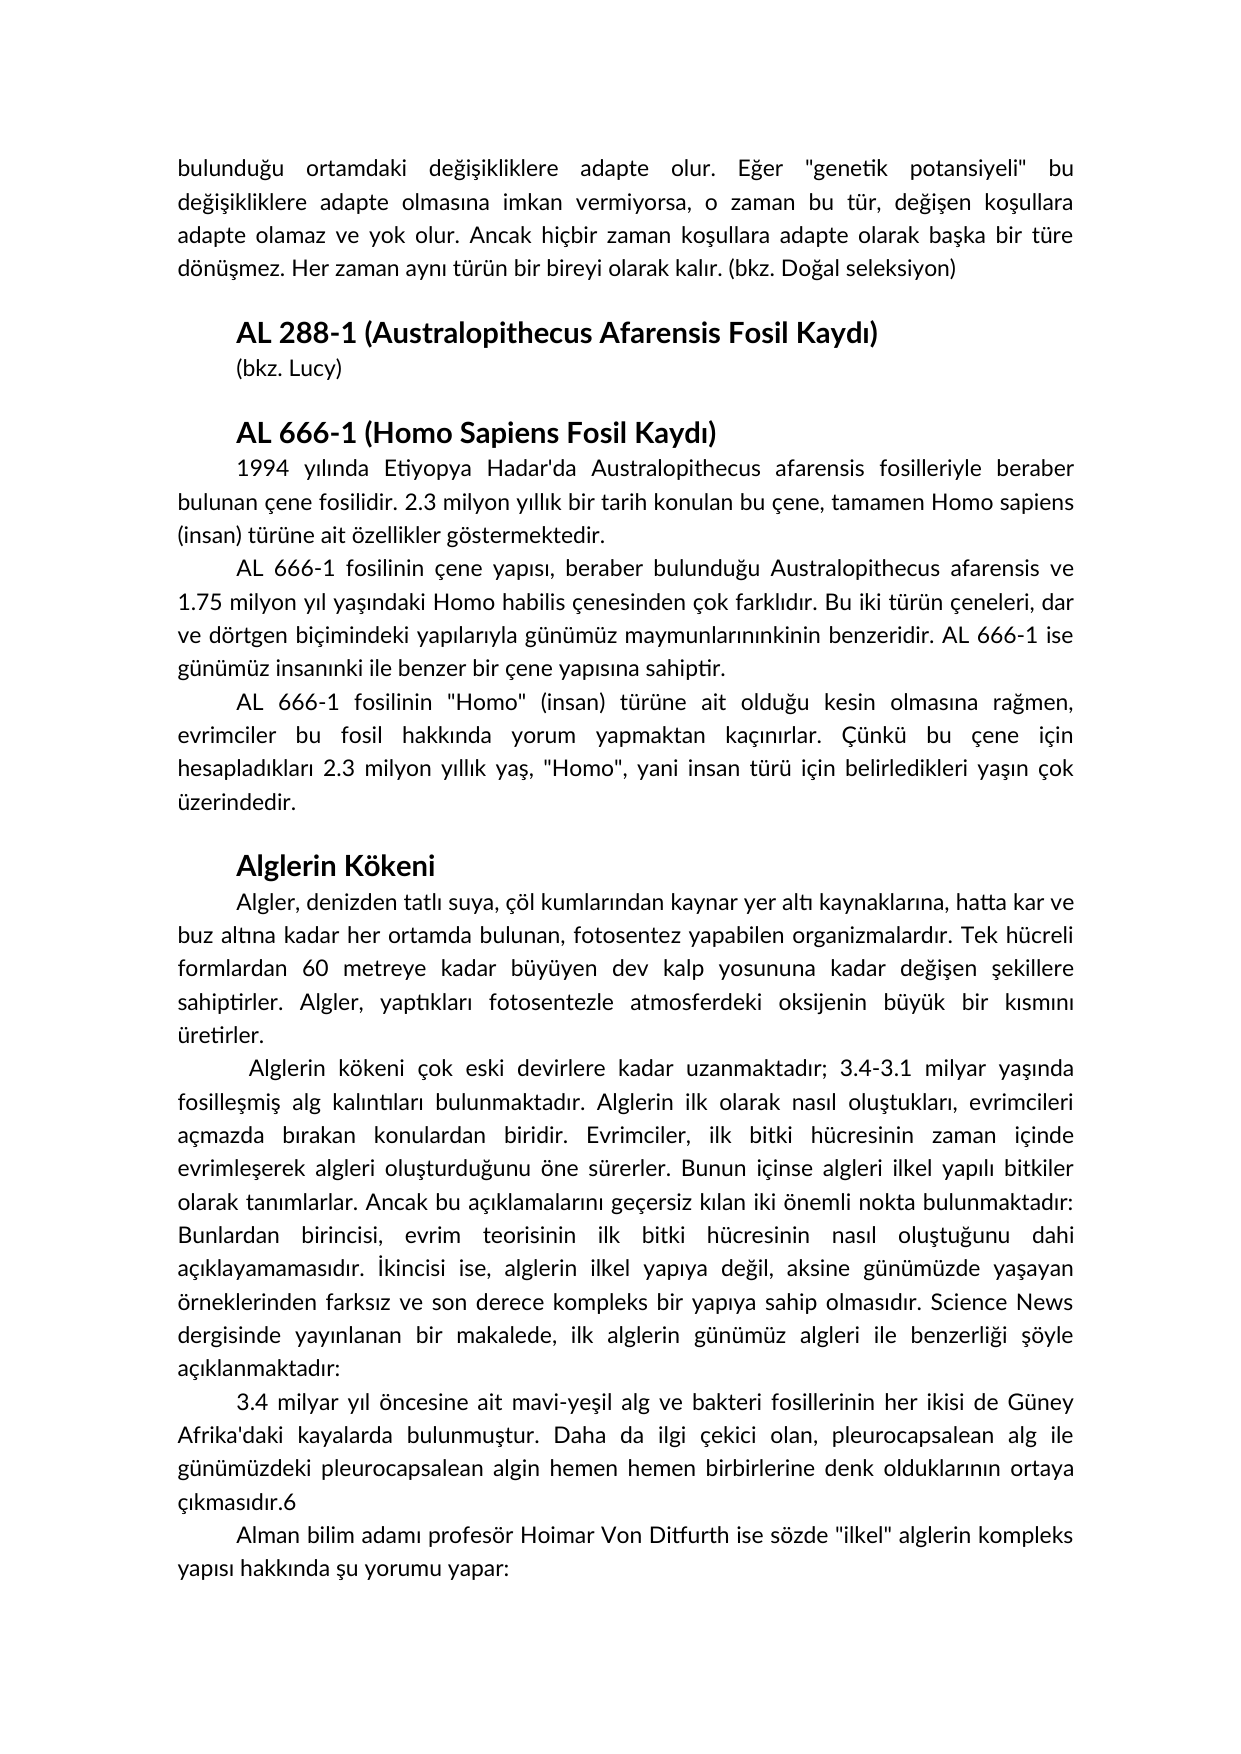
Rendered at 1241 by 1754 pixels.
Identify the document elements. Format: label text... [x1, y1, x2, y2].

text 1994 yılında Etiyopya Hadar'da Australopithecus afarensis fosilleriyle beraber bulunan çene fosilidir. 2.3 milyon yıllık bir tarih konulan bu çene, tamamen Homo sapiens (insan) türüne ait özellikler göstermektedir. [177, 450, 1075, 550]
text 3.4 milyar yıl öncesine ait mavi-yeşil alg ve bakteri fosillerinin her ikisi de Güney Afrika'daki kayalarda bulunmuştur. Daha da ilgi çekici olan, pleurocapsalean alg ile günümüzdeki pleurocapsalean algin hemen hemen birbirlerine denk olduklarının ortaya çıkmasıdır.6 [177, 1383, 1075, 1517]
text Algler, denizden tatlı suya, çöl kumlarından kaynar yer altı kaynaklarına, hatta kar ve buz altına kadar her ortamda bulunan, fotosentez yapabilen organizmalardır. Tek hücreli formlardan 60 metreye kadar büyüyen dev kalp yosununa kadar değişen şekillere sahiptirler. Algler, yaptıkları fotosentezle atmosferdeki oksijenin büyük bir kısmını üretirler. [177, 883, 1075, 1050]
text AL 666-1 fosilinin "Homo" (insan) türüne ait olduğu kesin olmasına rağmen, evrimciler bu fosil hakkında yorum yapmaktan kaçınırlar. Çünkü bu çene için hesapladıkları 2.3 milyon yıllık yaş, "Homo", yani insan türü için belirledikleri yaşın çok üzerindedir. [177, 683, 1075, 817]
subtitle AL 666-1 (Homo Sapiens Fosil Kaydı) [177, 417, 1075, 450]
subtitle Alglerin Kökeni [177, 850, 1075, 883]
text AL 666-1 fosilinin çene yapısı, beraber bulunduğu Australopithecus afarensis ve 1.75 milyon yıl yaşındaki Homo habilis çenesinden çok farklıdır. Bu iki türün çeneleri, dar ve dörtgen biçimindeki yapılarıyla günümüz maymunlarınınkinin benzeridir. AL 666-1 ise günümüz insanınki ile benzer bir çene yapısına sahiptir. [177, 550, 1075, 683]
text Alglerin kökeni çok eski devirlere kadar uzanmaktadır; 3.4-3.1 milyar yaşında fosilleşmiş alg kalıntıları bulunmaktadır. Alglerin ilk olarak nasıl oluştukları, evrimcileri açmazda bırakan konulardan biridir. Evrimciler, ilk bitki hücresinin zaman içinde evrimleşerek algleri oluşturduğunu öne sürerler. Bunun içinse algleri ilkel yapılı bitkiler olarak tanımlarlar. Ancak bu açıklamalarını geçersiz kılan iki önemli nokta bulunmaktadır: Bunlardan birincisi, evrim teorisinin ilk bitki hücresinin nasıl oluştuğunu dahi açıklayamamasıdır. İkincisi ise, alglerin ilkel yapıya değil, aksine günümüzde yaşayan örneklerinden farksız ve son derece kompleks bir yapıya sahip olmasıdır. Science News dergisinde yayınlanan bir makalede, ilk alglerin günümüz algleri ile benzerliği şöyle açıklanmaktadır: [177, 1050, 1075, 1383]
subtitle AL 288-1 (Australopithecus Afarensis Fosil Kaydı) [177, 317, 1075, 350]
text (bkz. Lucy) [177, 350, 1075, 383]
text bulunduğu ortamdaki değişikliklere adapte olur. Eğer "genetik potansiyeli" bu değişikliklere adapte olmasına imkan vermiyorsa, o zaman bu tür, değişen koşullara adapte olamaz ve yok olur. Ancak hiçbir zaman koşullara adapte olarak başka bir türe dönüşmez. Her zaman aynı türün bir bireyi olarak kalır. (bkz. Doğal seleksiyon) [177, 150, 1075, 283]
text Alman bilim adamı profesör Hoimar Von Ditfurth ise sözde "ilkel" alglerin kompleks yapısı hakkında şu yorumu yapar: [177, 1517, 1075, 1583]
